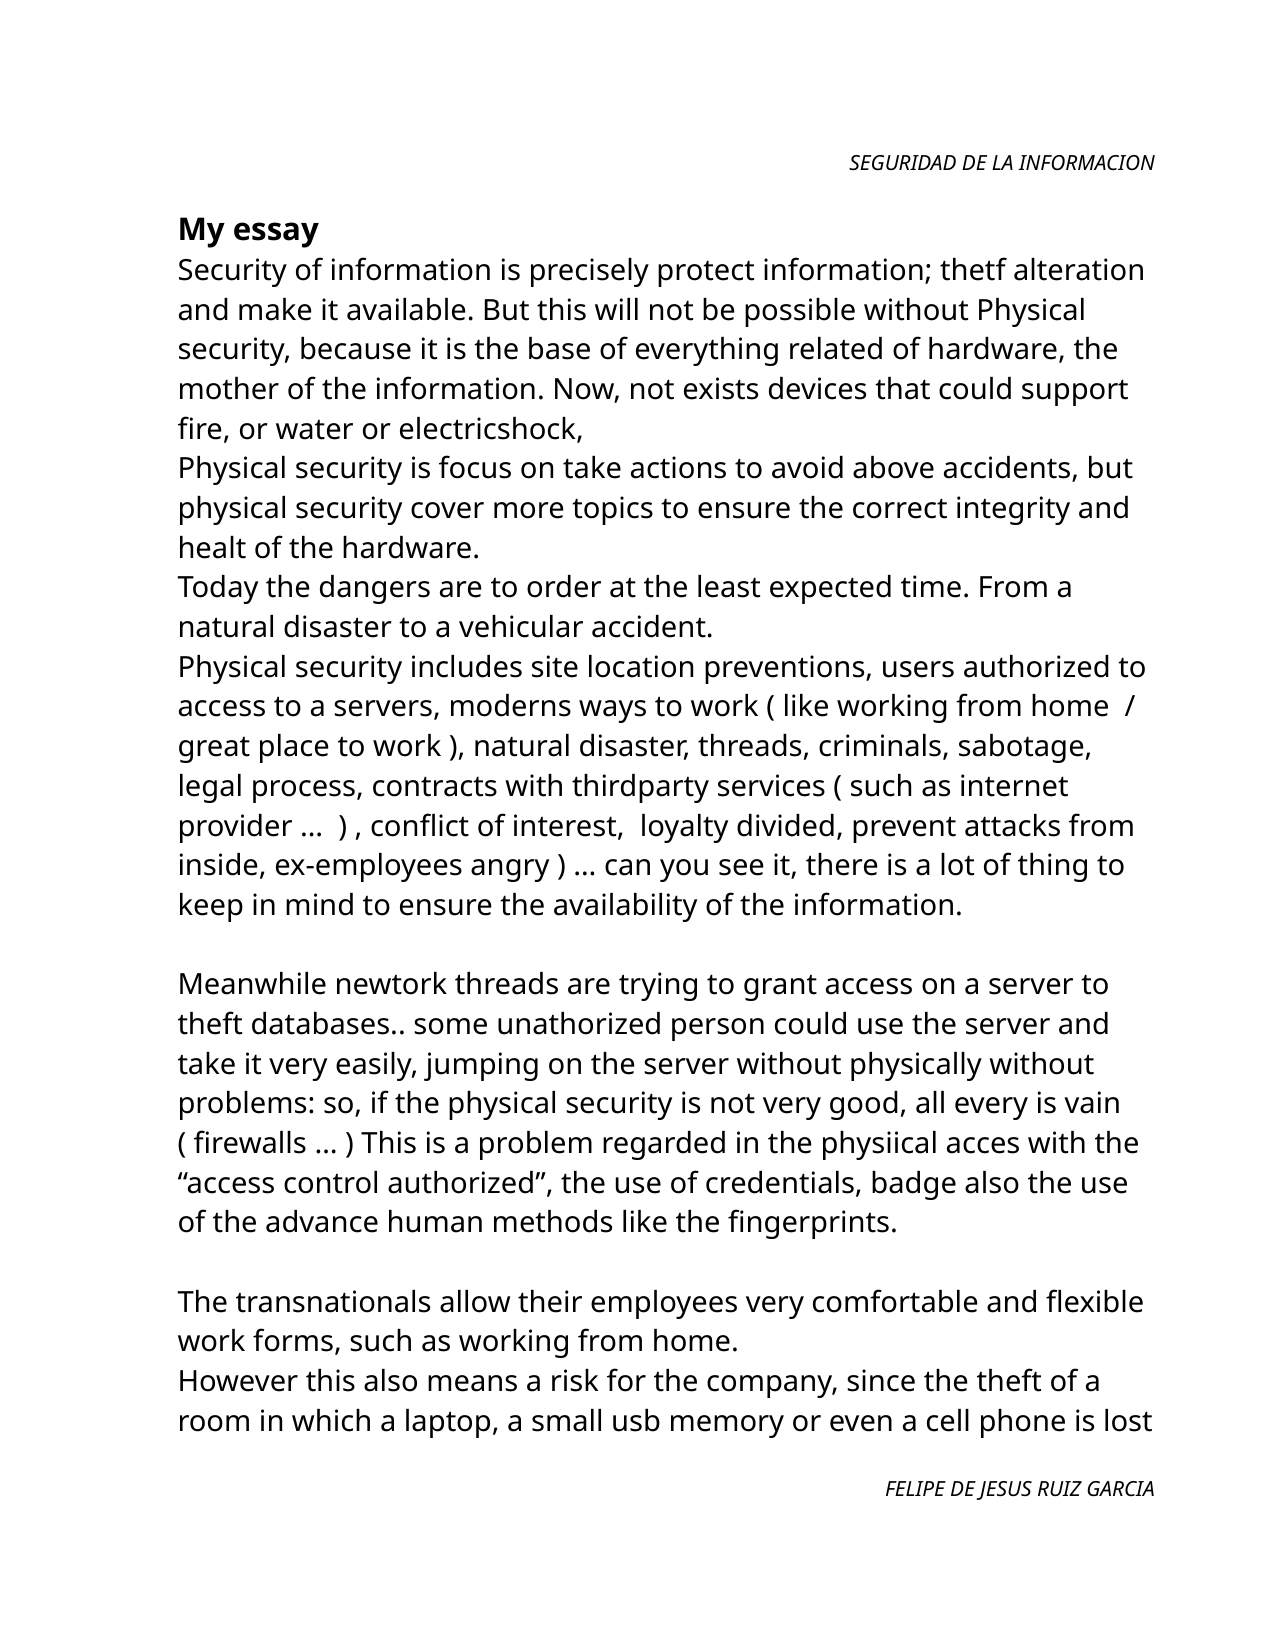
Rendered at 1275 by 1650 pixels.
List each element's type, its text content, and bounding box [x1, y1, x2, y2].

text Physical security is focus on take actions to avoid above accidents, but physical security cover more topics to ensure the correct integrity and healt of the hardware. [177, 448, 1157, 567]
text However this also means a risk for the company, since the theft of a room in which a laptop, a small usb memory or even a cell phone is lost [177, 1360, 1157, 1440]
text My essay [177, 207, 1157, 249]
text Security of information is precisely protect information; thetf alteration and make it available. But this will not be possible without Physical security, because it is the base of everything related of hardware, the mother of the information. Now, not exists devices that could support fire, or water or electricshock, [177, 249, 1157, 448]
text Today the dangers are to order at the least expected time. From a natural disaster to a vehicular accident. Physical security includes site location preventions, users authorized to access to a servers, moderns ways to work ( like working from home / great place to work ), natural disaster, threads, criminals, sabotage, legal process, contracts with thirdparty services ( such as internet provider … ) , conflict of interest, loyalty divided, prevent attacks from inside, ex-employees angry ) … can you see it, there is a lot of thing to keep in mind to ensure the availability of the information. Meanwhile newtork threads are trying to grant access on a server to theft databases.. some unathorized person could use the server and take it very easily, jumping on the server without physically without problems: so, if the physical security is not very good, all every is vain ( firewalls … ) This is a problem regarded in the physiical acces with the “access control authorized”, the use of credentials, badge also the use of the advance human methods like the fingerprints. [177, 567, 1157, 1241]
text The transnationals allow their employees very comfortable and flexible work forms, such as working from home. [177, 1281, 1157, 1360]
